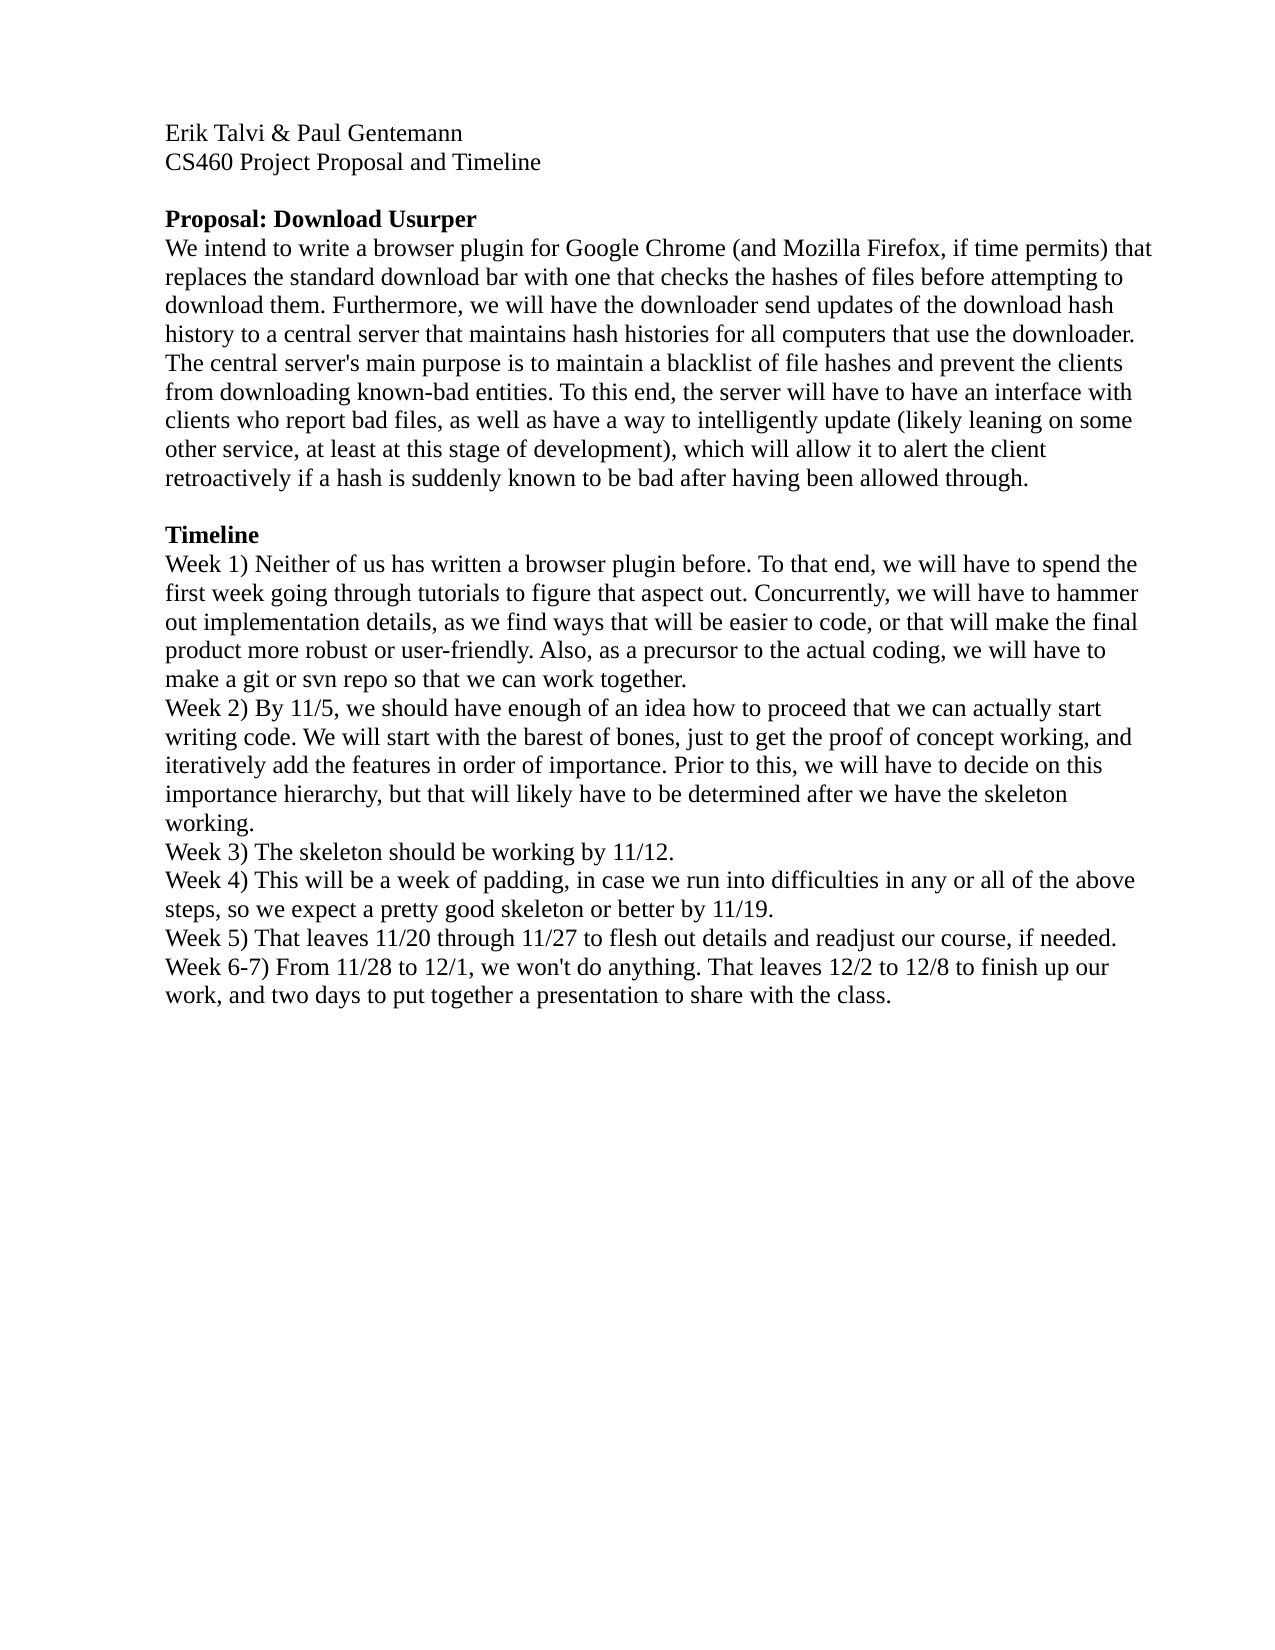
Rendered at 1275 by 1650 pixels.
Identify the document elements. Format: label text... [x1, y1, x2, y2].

text Week 4) This will be a week of padding, in case we run into difficulties in any or all of the above steps, so we expect a pretty good skeleton or better by 11/19. [165, 866, 1157, 923]
text Week 3) The skeleton should be working by 11/12. [165, 837, 1157, 866]
text Proposal: Download Usurper [165, 204, 1157, 233]
text Week 6-7) From 11/28 to 12/1, we won't do anything. That leaves 12/2 to 12/8 to finish up our work, and two days to put together a presentation to share with the class. [165, 952, 1157, 1009]
text Week 5) That leaves 11/20 through 11/27 to flesh out details and readjust our course, if needed. [165, 923, 1157, 952]
text CS460 Project Proposal and Timeline [165, 147, 1157, 176]
text Week 2) By 11/5, we should have enough of an idea how to proceed that we can actually start writing code. We will start with the barest of bones, just to get the proof of concept working, and iteratively add the features in order of importance. Prior to this, we will have to decide on this importance hierarchy, but that will likely have to be determined after we have the skeleton working. [165, 693, 1157, 837]
text Week 1) Neither of us has written a browser plugin before. To that end, we will have to spend the first week going through tutorials to figure that aspect out. Concurrently, we will have to hammer out implementation details, as we find ways that will be easier to code, or that will make the final product more robust or user-friendly. Also, as a precursor to the actual coding, we will have to make a git or svn repo so that we can work together. [165, 549, 1157, 693]
text Erik Talvi & Paul Gentemann [165, 118, 1157, 147]
text We intend to write a browser plugin for Google Chrome (and Mozilla Firefox, if time permits) that replaces the standard download bar with one that checks the hashes of files before attempting to download them. Furthermore, we will have the downloader send updates of the download hash history to a central server that maintains hash histories for all computers that use the downloader. The central server's main purpose is to maintain a blacklist of file hashes and prevent the clients from downloading known-bad entities. To this end, the server will have to have an interface with clients who report bad files, as well as have a way to intelligently update (likely leaning on some other service, at least at this stage of development), which will allow it to alert the client retroactively if a hash is suddenly known to be bad after having been allowed through. [165, 233, 1157, 492]
text Timeline [165, 521, 1157, 549]
